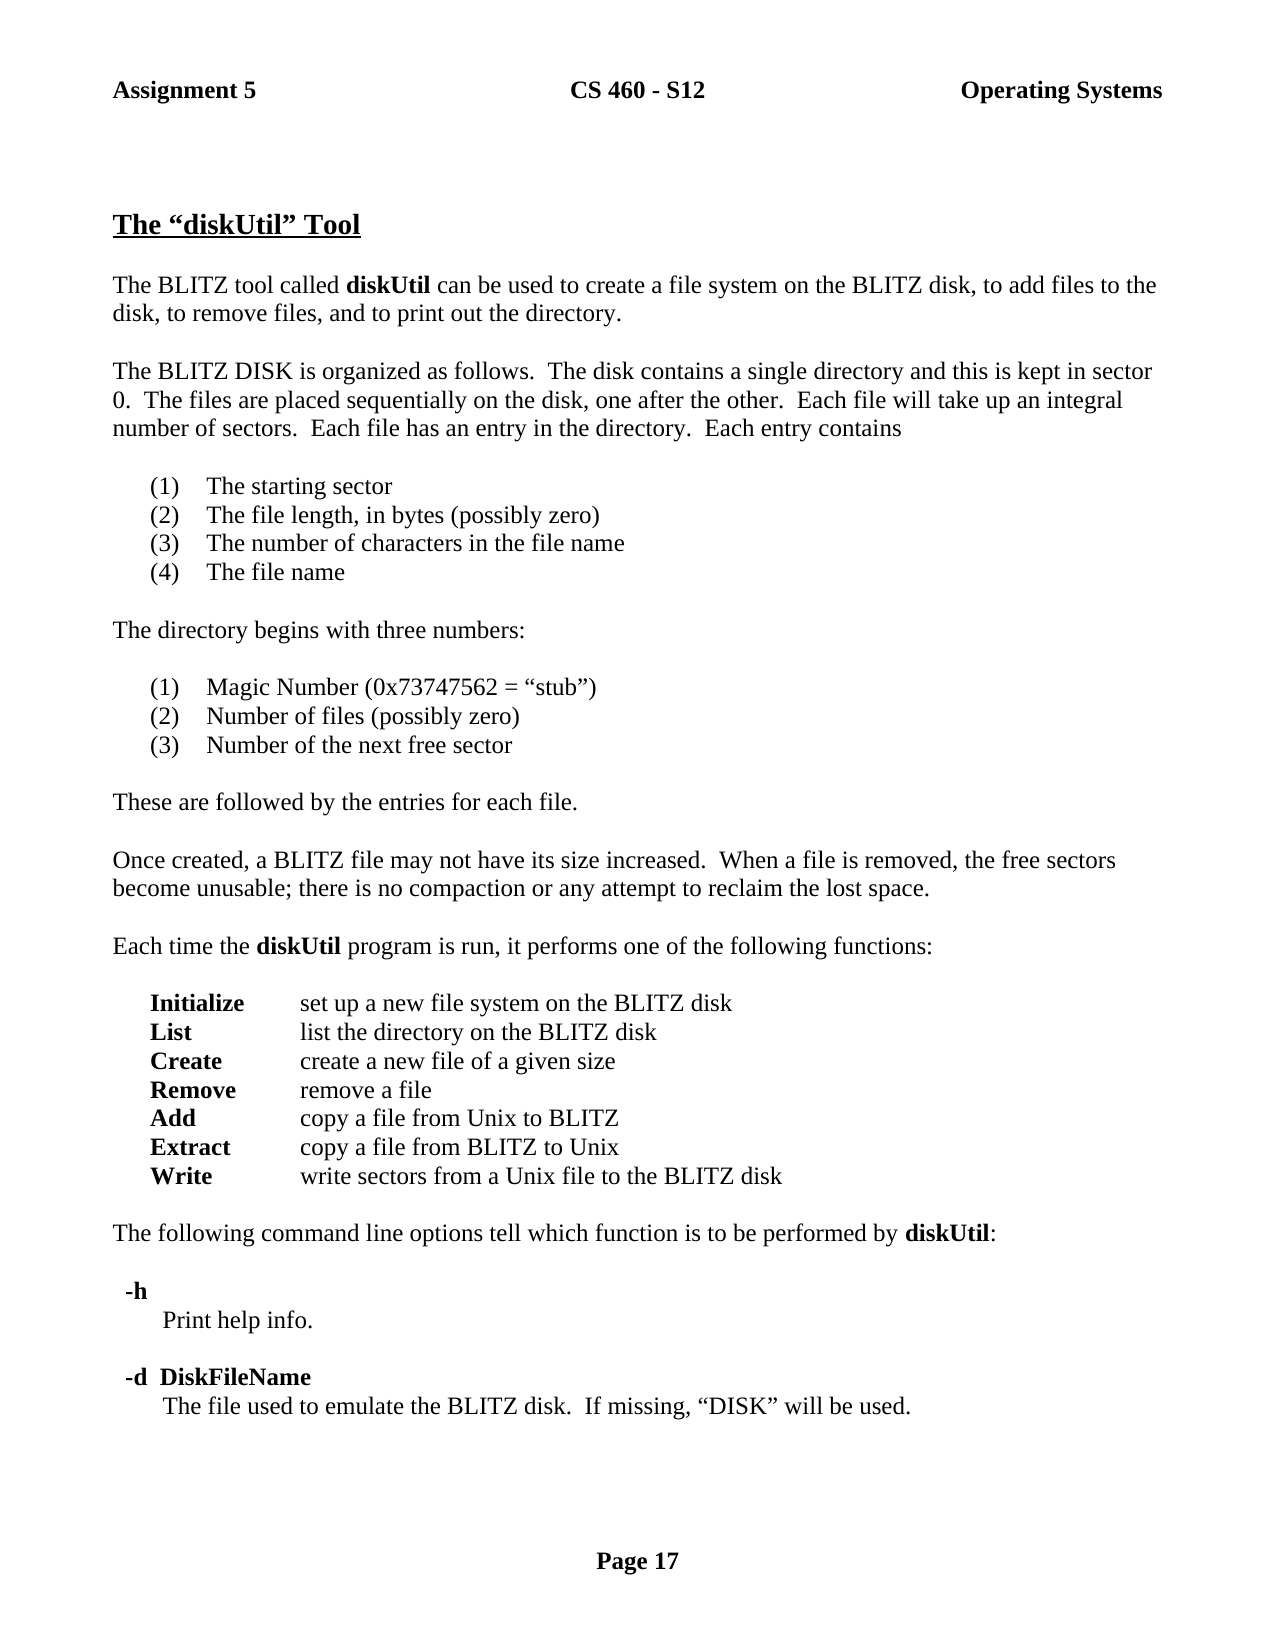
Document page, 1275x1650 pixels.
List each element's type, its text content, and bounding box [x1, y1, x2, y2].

text (2) Number of files (possibly zero) [112, 701, 1162, 730]
text Each time the diskUtil program is run, it performs one of the following functions: [112, 931, 1162, 960]
text Remove remove a file [112, 1075, 1162, 1103]
text Create create a new file of a given size [112, 1046, 1162, 1075]
text (1) The starting sector [112, 471, 1162, 500]
text Write write sectors from a Unix file to the BLITZ disk [112, 1161, 1162, 1190]
text (3) The number of characters in the file name [112, 528, 1162, 557]
text Once created, a BLITZ file may not have its size increased. When a file is removed, the free sectors become unusable; there is no compaction or any attempt to reclaim the lost space. [112, 845, 1162, 902]
text (1) Magic Number (0x73747562 = “stub”) [112, 672, 1162, 701]
text -d DiskFileName [112, 1362, 1162, 1391]
text (4) The file name [112, 557, 1162, 586]
text (3) Number of the next free sector [112, 730, 1162, 758]
text The directory begins with three numbers: [112, 615, 1162, 643]
text The BLITZ DISK is organized as follows. The disk contains a single directory and this is kept in sector 0. The files are placed sequentially on the disk, one after the other. Each file will take up an integral number of sectors. Each file has an entry in the directory. Each entry contains [112, 356, 1162, 442]
text (2) The file length, in bytes (possibly zero) [112, 500, 1162, 528]
text The BLITZ tool called diskUtil can be used to create a file system on the BLITZ disk, to add files to the disk, to remove files, and to print out the directory. [112, 270, 1162, 327]
text Initialize set up a new file system on the BLITZ disk [112, 988, 1162, 1017]
text Add copy a file from Unix to BLITZ [112, 1103, 1162, 1132]
text The file used to emulate the BLITZ disk. If missing, “DISK” will be used. [112, 1391, 1162, 1420]
subtitle The “diskUtil” Tool [112, 207, 1162, 241]
text List list the directory on the BLITZ disk [112, 1017, 1162, 1046]
text The following command line options tell which function is to be performed by diskUtil: [112, 1218, 1162, 1247]
text -h [112, 1276, 1162, 1305]
text Extract copy a file from BLITZ to Unix [112, 1132, 1162, 1161]
text Print help info. [112, 1305, 1162, 1333]
text These are followed by the entries for each file. [112, 787, 1162, 816]
